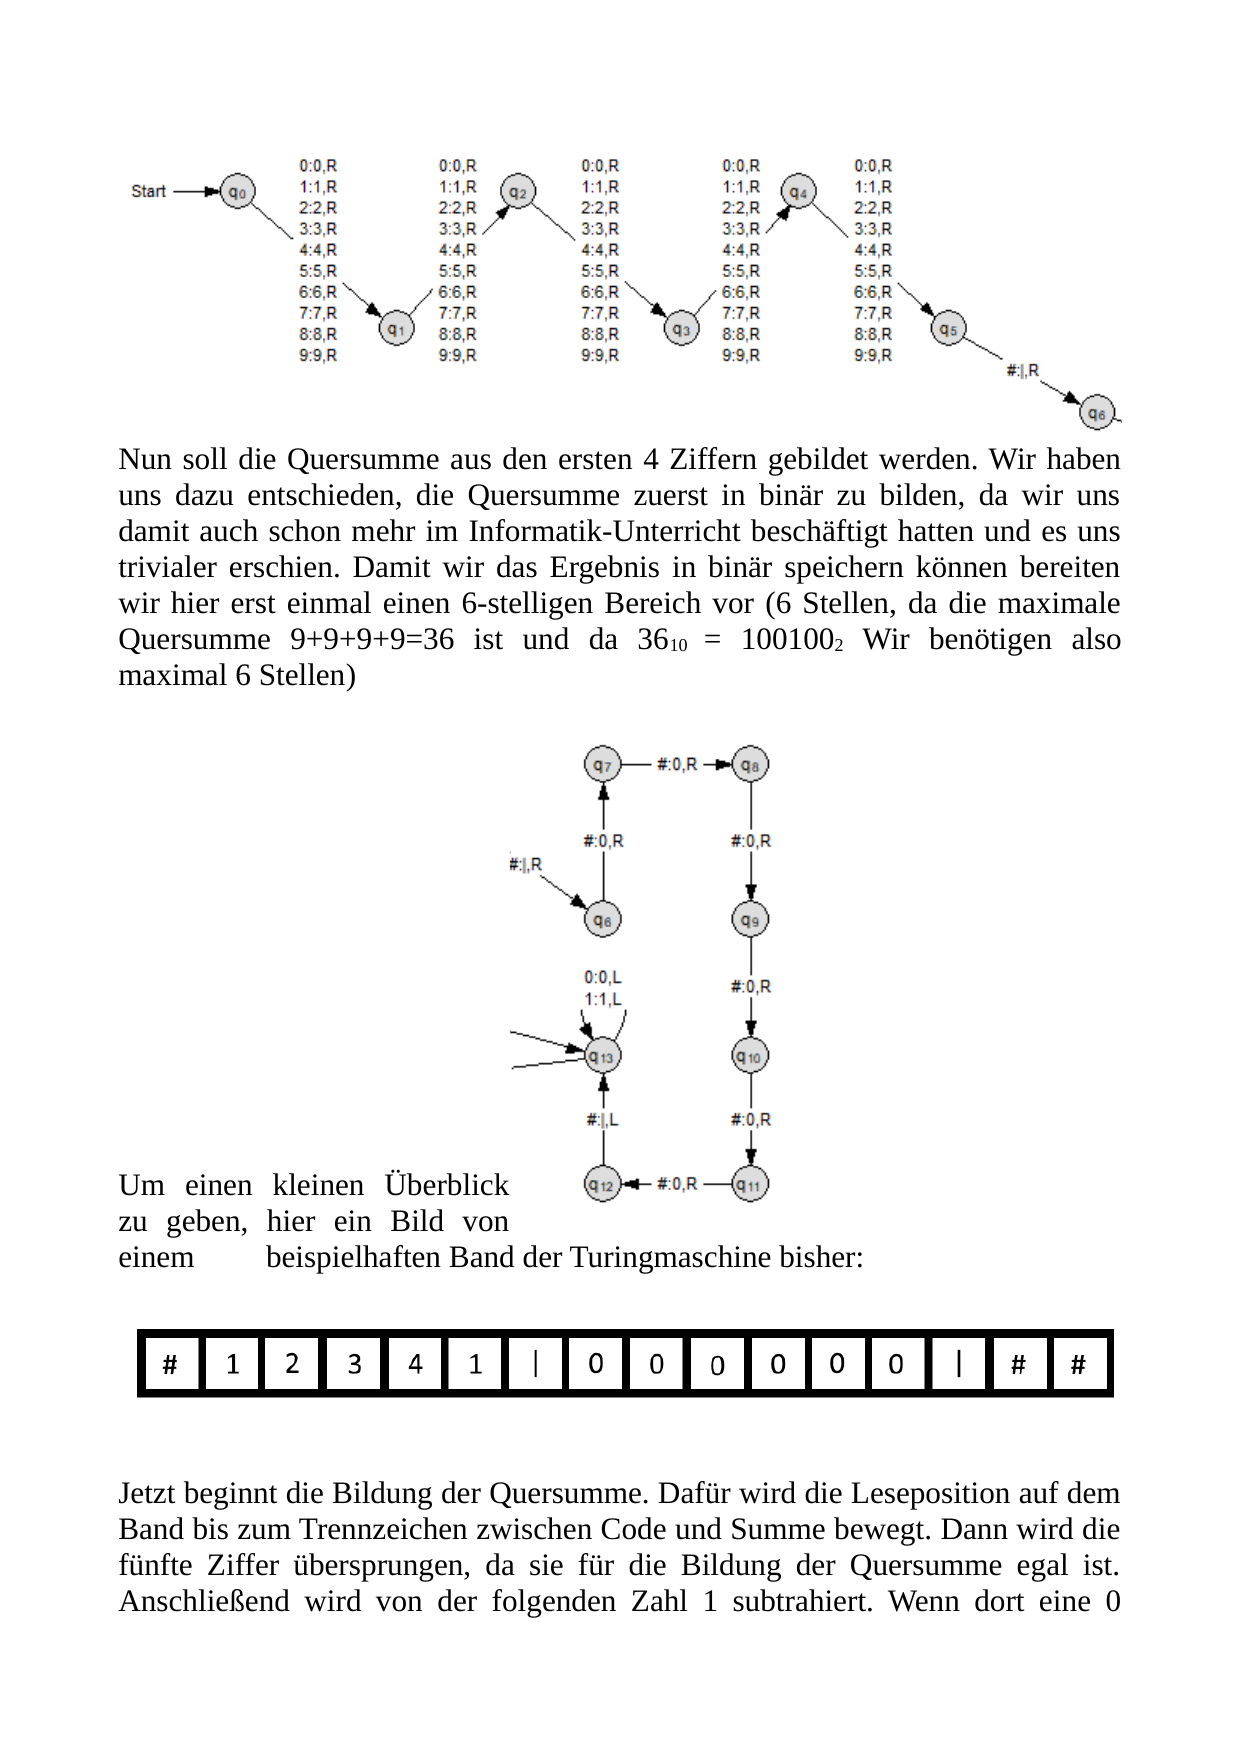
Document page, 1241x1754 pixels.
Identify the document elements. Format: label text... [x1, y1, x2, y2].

text Jetzt beginnt die Bildung der Quersumme. Dafür wird die Leseposition auf dem Band bis zum Trennzeichen zwischen Code und Summe bewegt. Dann wird die fünfte Ziffer übersprungen, da sie für die Bildung der Quersumme egal ist. Anschließend wird von der folgenden Zahl 1 subtrahiert. Wenn dort eine 0 [118, 1474, 1122, 1618]
picture [118, 125, 1123, 441]
picture [509, 700, 804, 1226]
text Um einen kleinen Überblick zu geben, hier ein Bild von einem beispielhaften Band der Turingmaschine bisher: [118, 1166, 1122, 1274]
picture [118, 1302, 1123, 1446]
text Nun soll die Quersumme aus den ersten 4 Ziffern gebildet werden. Wir haben uns dazu entschieden, die Quersumme zuerst in binär zu bilden, da wir uns damit auch schon mehr im Informatik-Unterricht beschäftigt hatten und es uns trivialer erschien. Damit wir das Ergebnis in binär speichern können bereiten wir hier erst einmal einen 6-stelligen Bereich vor (6 Stellen, da die maximale Quersumme 9+9+9+9=36 ist und da 3610 = 1001002 Wir benötigen also maximal 6 Stellen) [118, 441, 1122, 692]
